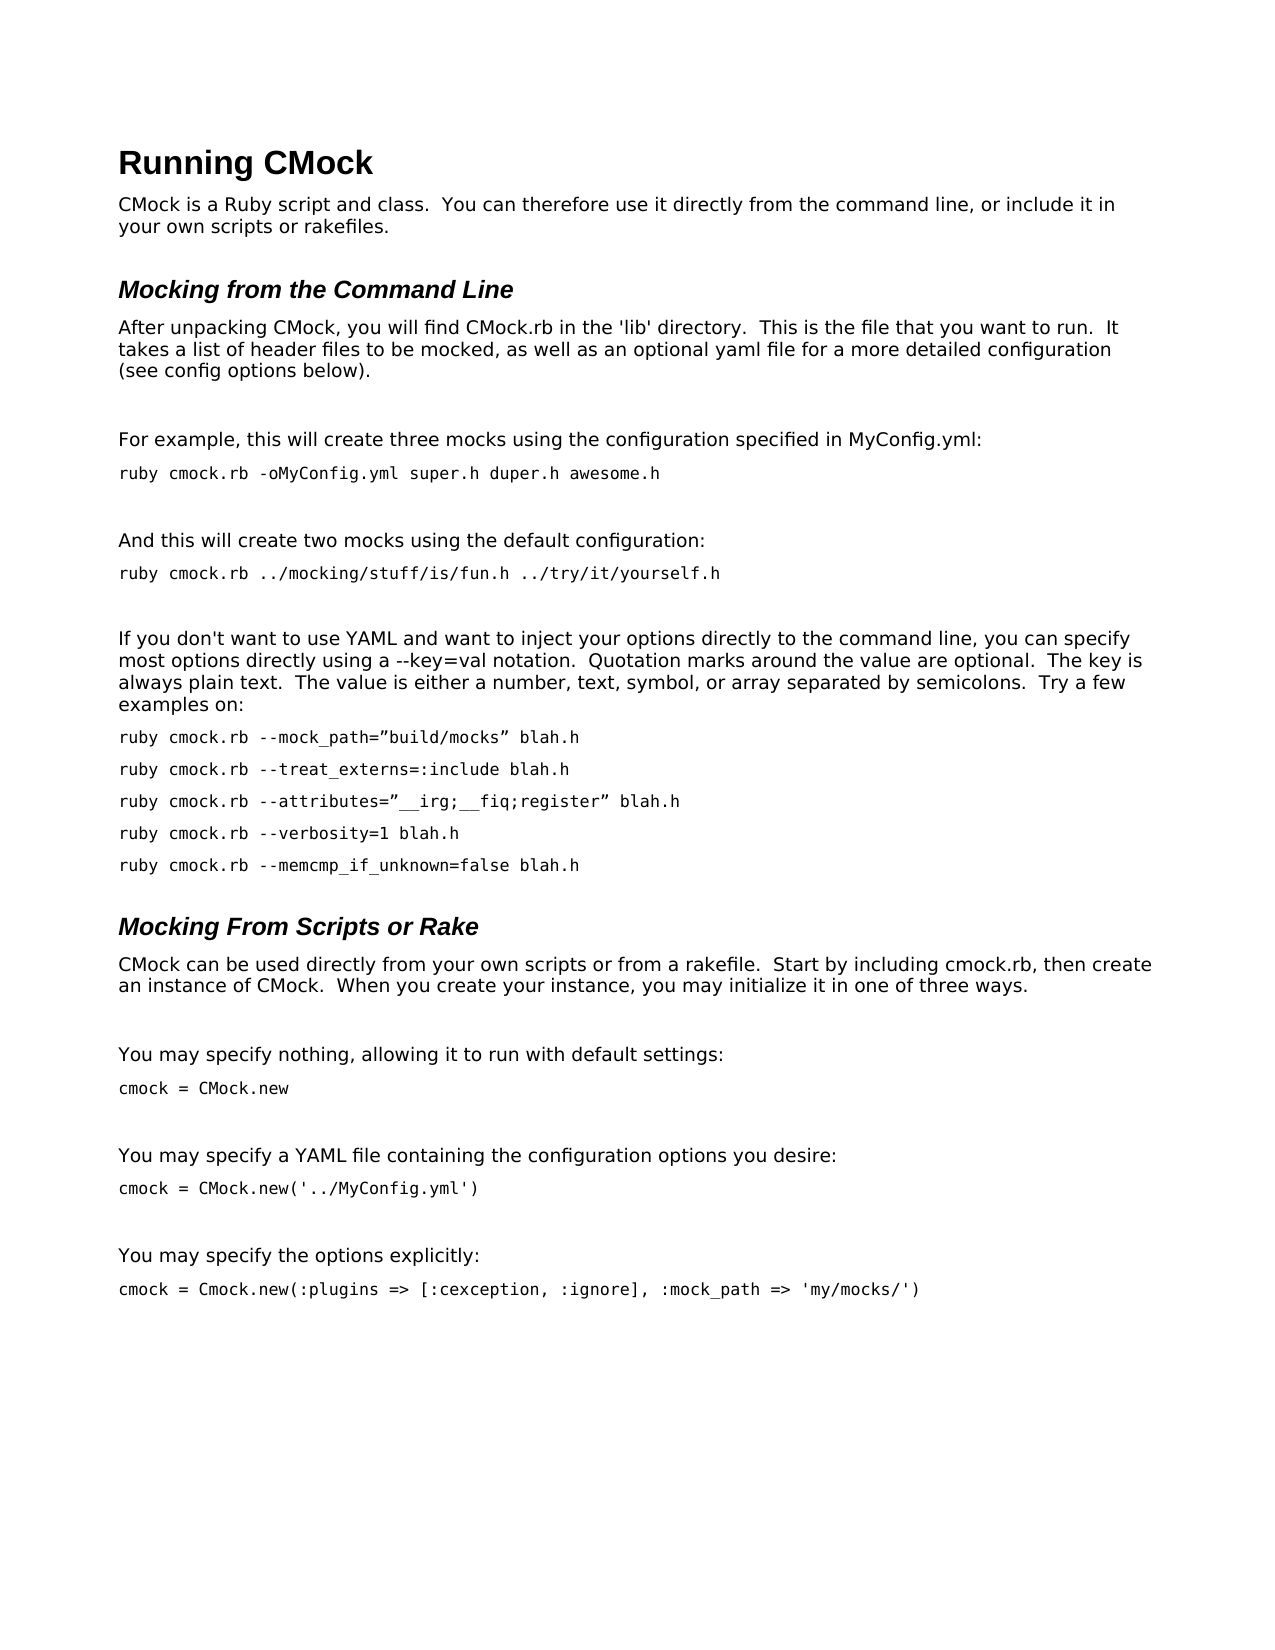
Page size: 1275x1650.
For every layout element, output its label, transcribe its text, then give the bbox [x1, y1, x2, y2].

text cmock = Cmock.new(:plugins => [:cexception, :ignore], :mock_path => 'my/mocks/') [118, 1280, 1157, 1299]
text ruby cmock.rb --attributes=”__irg;__fiq;register” blah.h [118, 792, 1157, 811]
text ruby cmock.rb --memcmp_if_unknown=false blah.h [118, 856, 1157, 875]
subtitle Running CMock [118, 143, 1157, 182]
subtitle Mocking From Scripts or Rake [118, 912, 1157, 941]
text You may specify a YAML file containing the configuration options you desire: [118, 1145, 1157, 1167]
text And this will create two mocks using the default configuration: [118, 530, 1157, 552]
text You may specify the options explicitly: [118, 1246, 1157, 1267]
text cmock = CMock.new('../MyConfig.yml') [118, 1179, 1157, 1199]
subtitle Mocking from the Command Line [118, 276, 1157, 304]
text CMock can be used directly from your own scripts or from a rakefile. Start by including cmock.rb, then create an instance of CMock. When you create your instance, you may initialize it in one of three ways. [118, 954, 1157, 997]
text cmock = CMock.new [118, 1079, 1157, 1098]
text After unpacking CMock, you will find CMock.rb in the 'lib' directory. This is the file that you want to run. It takes a list of header files to be mocked, as well as an optional yaml file for a more detailed configuration (see config options below). [118, 317, 1157, 382]
text ruby cmock.rb ../mocking/stuff/is/fun.h ../try/it/yourself.h [118, 564, 1157, 584]
text ruby cmock.rb --treat_externs=:include blah.h [118, 760, 1157, 779]
text ruby cmock.rb -oMyConfig.yml super.h duper.h awesome.h [118, 464, 1157, 483]
text For example, this will create three mocks using the configuration specified in MyConfig.yml: [118, 429, 1157, 451]
text You may specify nothing, allowing it to run with default settings: [118, 1044, 1157, 1066]
text ruby cmock.rb --mock_path=”build/mocks” blah.h [118, 728, 1157, 747]
text If you don't want to use YAML and want to inject your options directly to the command line, you can specify most options directly using a --key=val notation. Quotation marks around the value are optional. The key is always plain text. The value is either a number, text, symbol, or array separated by semicolons. Try a few examples on: [118, 628, 1157, 716]
text ruby cmock.rb --verbosity=1 blah.h [118, 824, 1157, 843]
text CMock is a Ruby script and class. You can therefore use it directly from the command line, or include it in your own scripts or rakefiles. [118, 194, 1157, 238]
